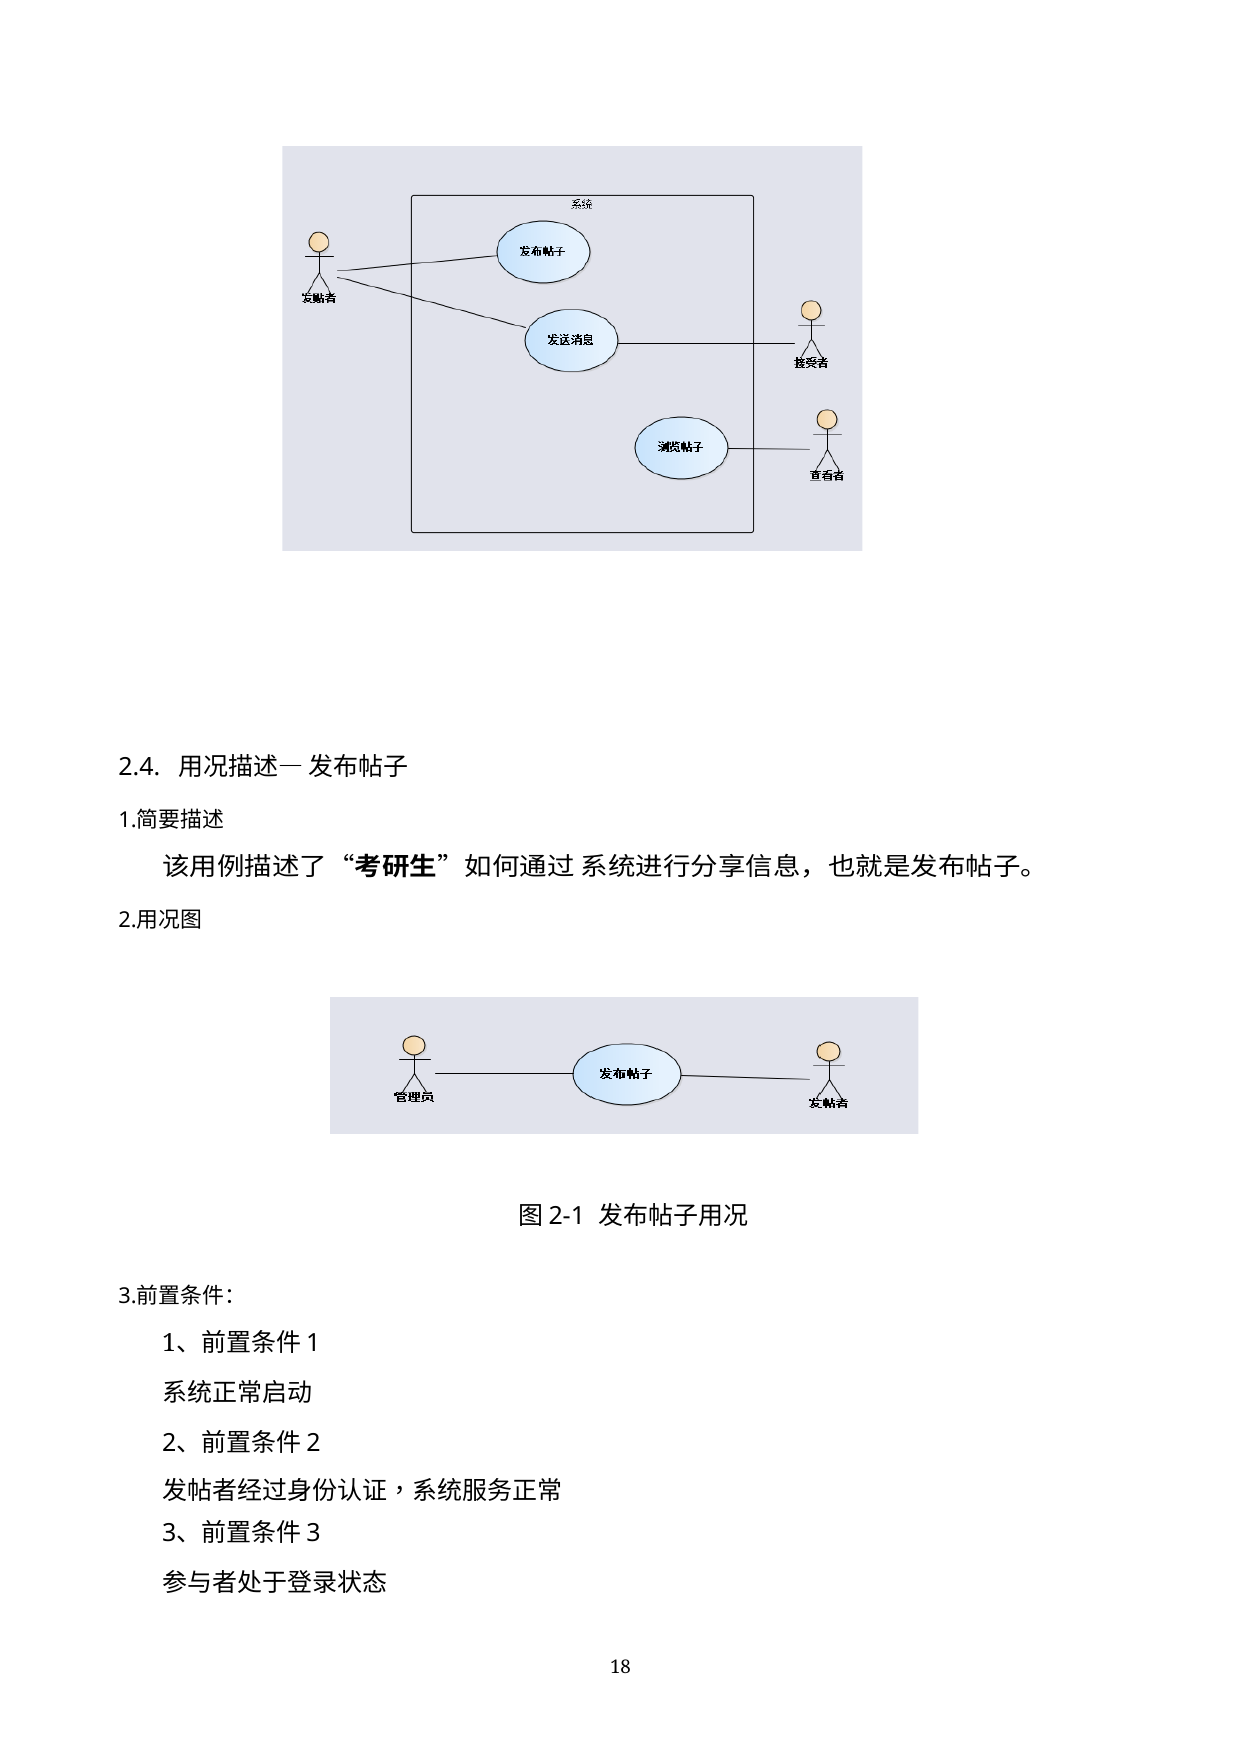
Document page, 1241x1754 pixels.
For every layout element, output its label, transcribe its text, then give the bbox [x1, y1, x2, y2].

subtitle 2.用况图 [43, 902, 1122, 934]
list 发帖者经过身份认证，系统服务正常 [118, 1472, 1122, 1506]
text 3、前置条件3 [118, 1513, 1122, 1549]
picture [282, 146, 863, 551]
text 2、前置条件2 [118, 1422, 1122, 1458]
text 图2-1 发布帖子用况 [201, 1198, 1122, 1232]
subtitle 3.前置条件： [43, 1278, 1122, 1309]
text 系统正常启动 [118, 1372, 1122, 1408]
subtitle 用况描述— 发布帖子 [118, 747, 1122, 783]
text 参与者处于登录状态 [118, 1563, 1122, 1599]
text 该用例描述了“考研生”如何通过 系统进行分享信息，也就是发布帖子。 [118, 847, 1122, 883]
subtitle 1.简要描述 [43, 802, 1122, 834]
text 1、前置条件1 [118, 1322, 1122, 1359]
picture [330, 997, 919, 1134]
